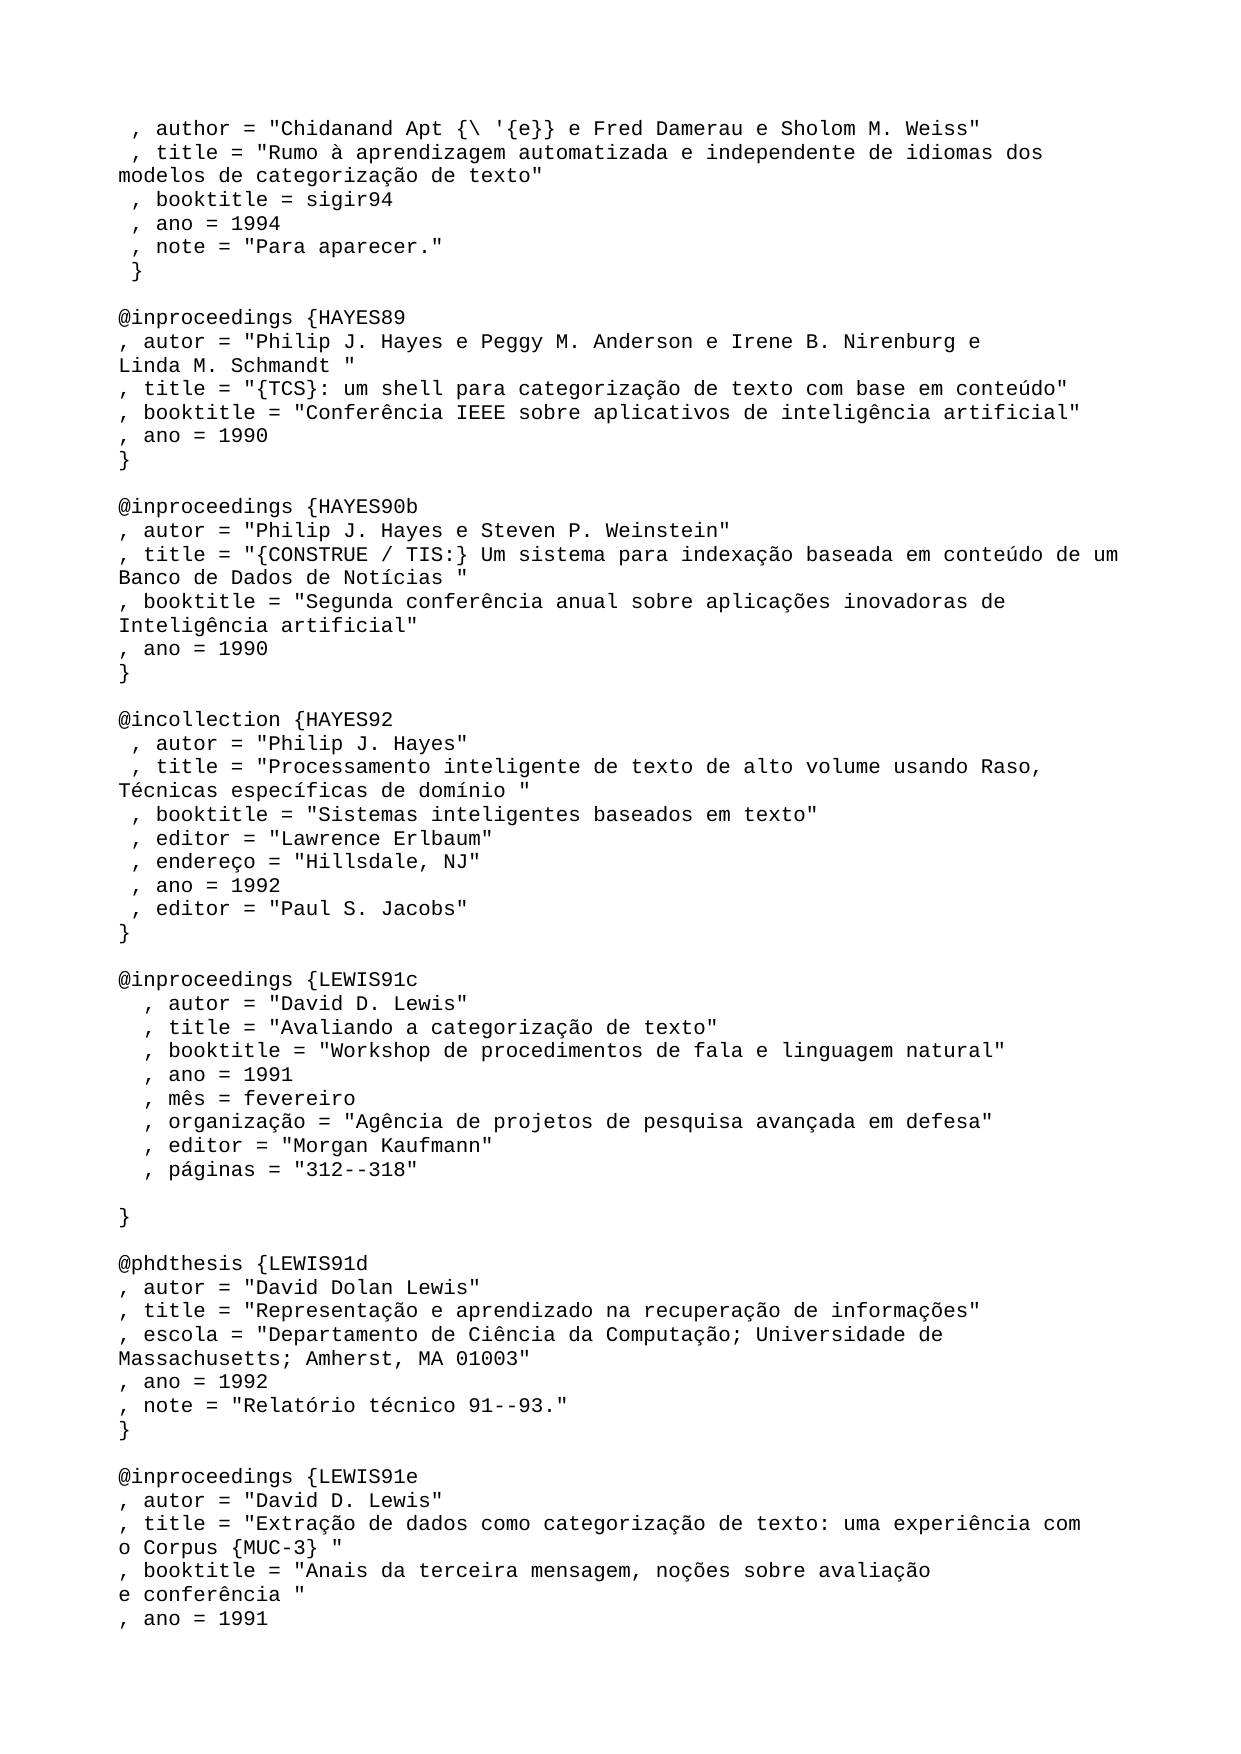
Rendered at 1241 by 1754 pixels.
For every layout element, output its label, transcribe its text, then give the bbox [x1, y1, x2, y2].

text , title = "Avaliando a categorização de texto" [118, 1017, 1122, 1040]
text , ano = 1990 [118, 638, 1122, 662]
text , ano = 1991 [118, 1064, 1122, 1088]
text , autor = "Philip J. Hayes" [118, 733, 1122, 757]
text @inproceedings {HAYES89 [118, 307, 1122, 331]
text , autor = "Philip J. Hayes e Steven P. Weinstein" [118, 520, 1122, 544]
text , note = "Relatório técnico 91--93." [118, 1395, 1122, 1419]
text , organização = "Agência de projetos de pesquisa avançada em defesa" [118, 1111, 1122, 1135]
text , ano = 1992 [118, 1371, 1122, 1395]
text , ano = 1994 [118, 213, 1122, 236]
text , escola = "Departamento de Ciência da Computação; Universidade de Massachusetts; Amherst, MA 01003" [118, 1324, 1122, 1371]
text , title = "Representação e aprendizado na recuperação de informações" [118, 1300, 1122, 1324]
text , ano = 1990 [118, 426, 1122, 449]
text , booktitle = sigir94 [118, 189, 1122, 213]
text , autor = "David D. Lewis" [118, 993, 1122, 1017]
text , title = "Processamento inteligente de texto de alto volume usando Raso, [118, 757, 1122, 780]
text , booktitle = "Conferência IEEE sobre aplicativos de inteligência artificial" [118, 402, 1122, 426]
text , author = "Chidanand Apt {\ '{e}} e Fred Damerau e Sholom M. Weiss" [118, 118, 1122, 142]
text , autor = "Philip J. Hayes e Peggy M. Anderson e Irene B. Nirenburg e [118, 331, 1122, 354]
text , note = "Para aparecer." [118, 236, 1122, 260]
text , ano = 1991 [118, 1608, 1122, 1631]
text } [118, 260, 1122, 284]
text @inproceedings {LEWIS91e [118, 1466, 1122, 1489]
text , title = "{CONSTRUE / TIS:} Um sistema para indexação baseada em conteúdo de um [118, 544, 1122, 567]
text } [118, 922, 1122, 946]
text , booktitle = "Sistemas inteligentes baseados em texto" [118, 804, 1122, 827]
text , booktitle = "Anais da terceira mensagem, noções sobre avaliação [118, 1561, 1122, 1584]
text o Corpus {MUC-3} " [118, 1537, 1122, 1561]
text , autor = "David D. Lewis" [118, 1489, 1122, 1513]
text , endereço = "Hillsdale, NJ" [118, 851, 1122, 875]
text Banco de Dados de Notícias " [118, 567, 1122, 591]
text , ano = 1992 [118, 875, 1122, 898]
text @phdthesis {LEWIS91d [118, 1253, 1122, 1277]
text , mês = fevereiro [118, 1088, 1122, 1111]
text , booktitle = "Segunda conferência anual sobre aplicações inovadoras de [118, 591, 1122, 615]
text , title = "Extração de dados como categorização de texto: uma experiência com [118, 1513, 1122, 1537]
text Técnicas específicas de domínio " [118, 780, 1122, 804]
text , páginas = "312--318" [118, 1158, 1122, 1182]
text } [118, 1206, 1122, 1229]
text } [118, 662, 1122, 686]
text @inproceedings {LEWIS91c [118, 969, 1122, 993]
text Linda M. Schmandt " [118, 354, 1122, 378]
text , title = "{TCS}: um shell para categorização de texto com base em conteúdo" [118, 378, 1122, 402]
text e conferência " [118, 1584, 1122, 1608]
text @incollection {HAYES92 [118, 709, 1122, 733]
text } [118, 1419, 1122, 1442]
text , editor = "Lawrence Erlbaum" [118, 827, 1122, 851]
text , editor = "Paul S. Jacobs" [118, 898, 1122, 922]
text , editor = "Morgan Kaufmann" [118, 1135, 1122, 1158]
text Inteligência artificial" [118, 615, 1122, 638]
text @inproceedings {HAYES90b [118, 496, 1122, 520]
text } [118, 449, 1122, 473]
text , booktitle = "Workshop de procedimentos de fala e linguagem natural" [118, 1040, 1122, 1064]
text , autor = "David Dolan Lewis" [118, 1277, 1122, 1300]
text , title = "Rumo à aprendizagem automatizada e independente de idiomas dos modelos de categorização de texto" [118, 142, 1122, 189]
